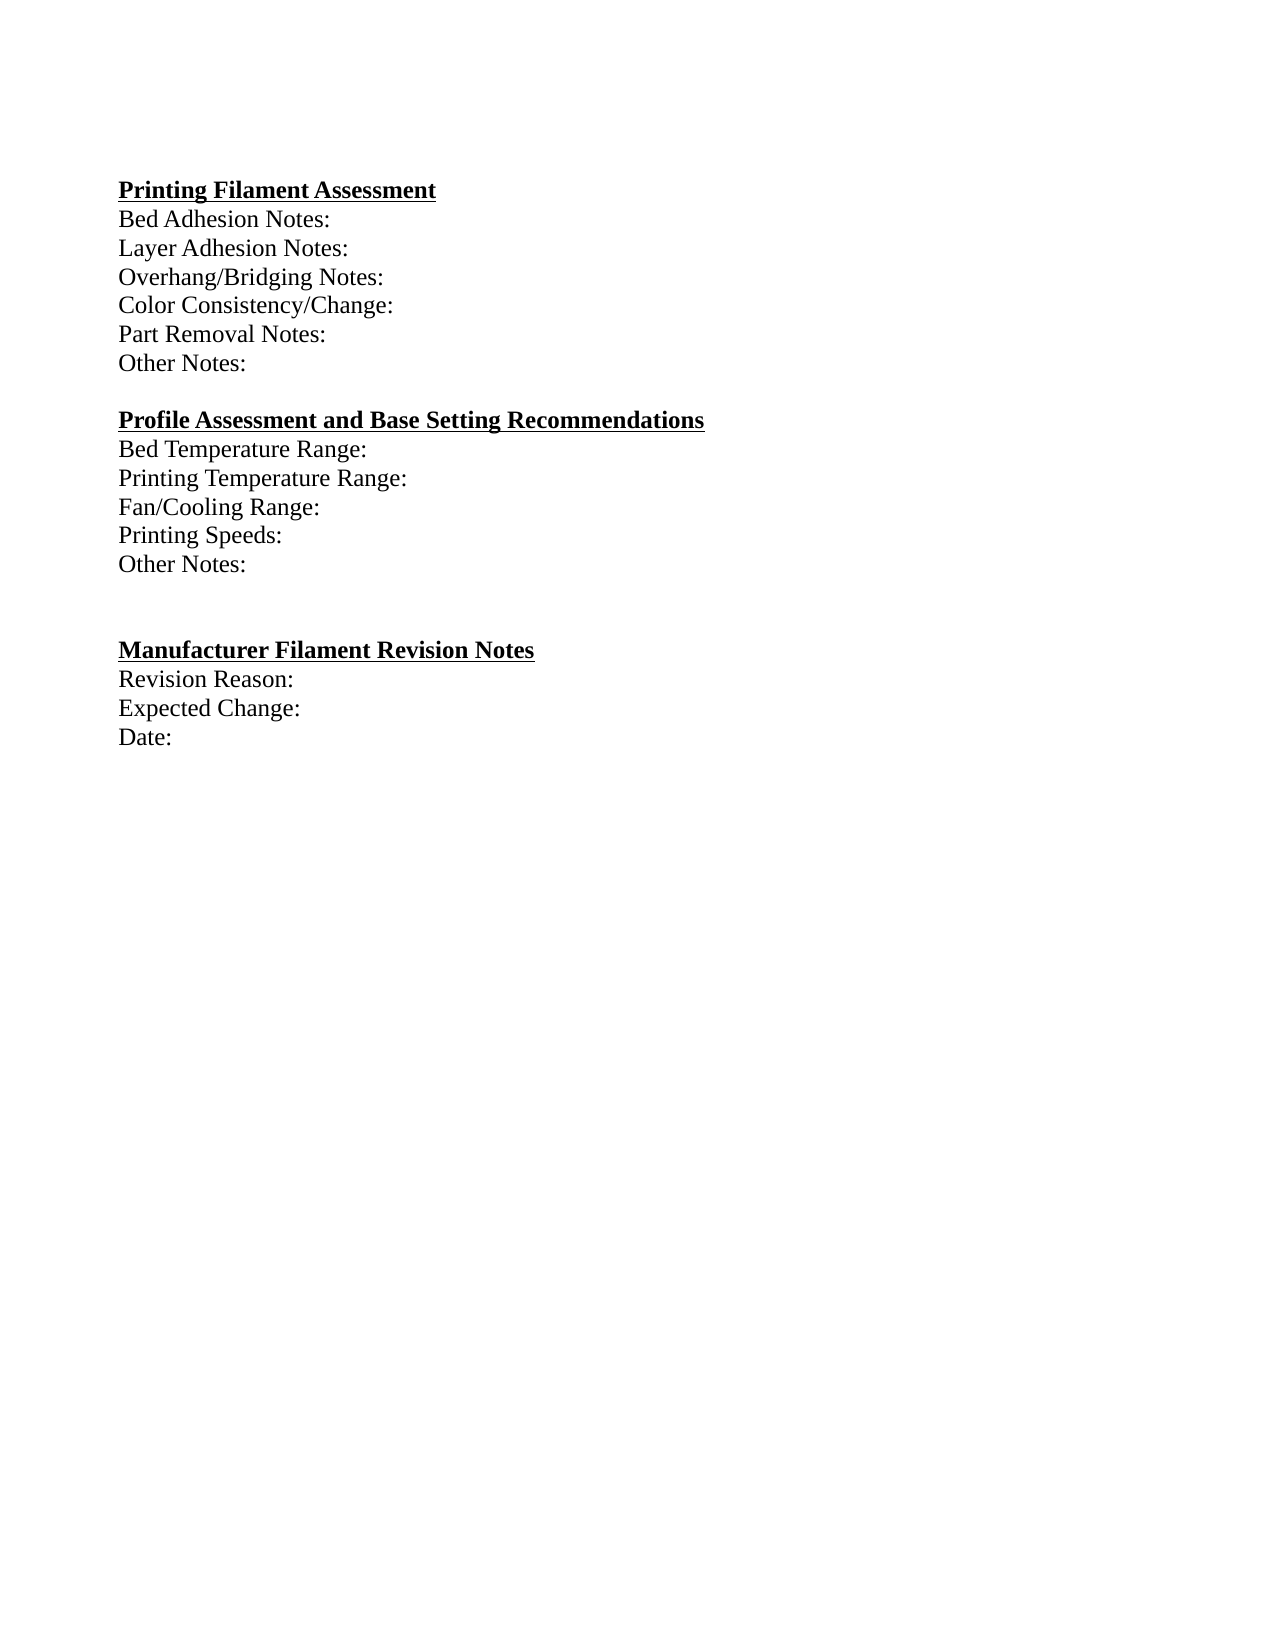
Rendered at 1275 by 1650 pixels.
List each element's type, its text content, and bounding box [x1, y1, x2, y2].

text Printing Speeds: [118, 521, 1157, 549]
text Layer Adhesion Notes: [118, 233, 1157, 262]
text Overhang/Bridging Notes: [118, 262, 1157, 291]
text Other Notes: [118, 348, 1157, 377]
text Expected Change: [118, 693, 1157, 722]
text Part Removal Notes: [118, 319, 1157, 348]
text Profile Assessment and Base Setting Recommendations [118, 406, 1157, 434]
text Revision Reason: [118, 664, 1157, 693]
text Bed Adhesion Notes: [118, 204, 1157, 233]
text Printing Filament Assessment [118, 176, 1157, 204]
text Printing Temperature Range: [118, 463, 1157, 492]
text Bed Temperature Range: [118, 434, 1157, 463]
text Date: [118, 722, 1157, 751]
text Fan/Cooling Range: [118, 492, 1157, 521]
text Color Consistency/Change: [118, 291, 1157, 319]
text Other Notes: [118, 549, 1157, 578]
text Manufacturer Filament Revision Notes [118, 636, 1157, 664]
